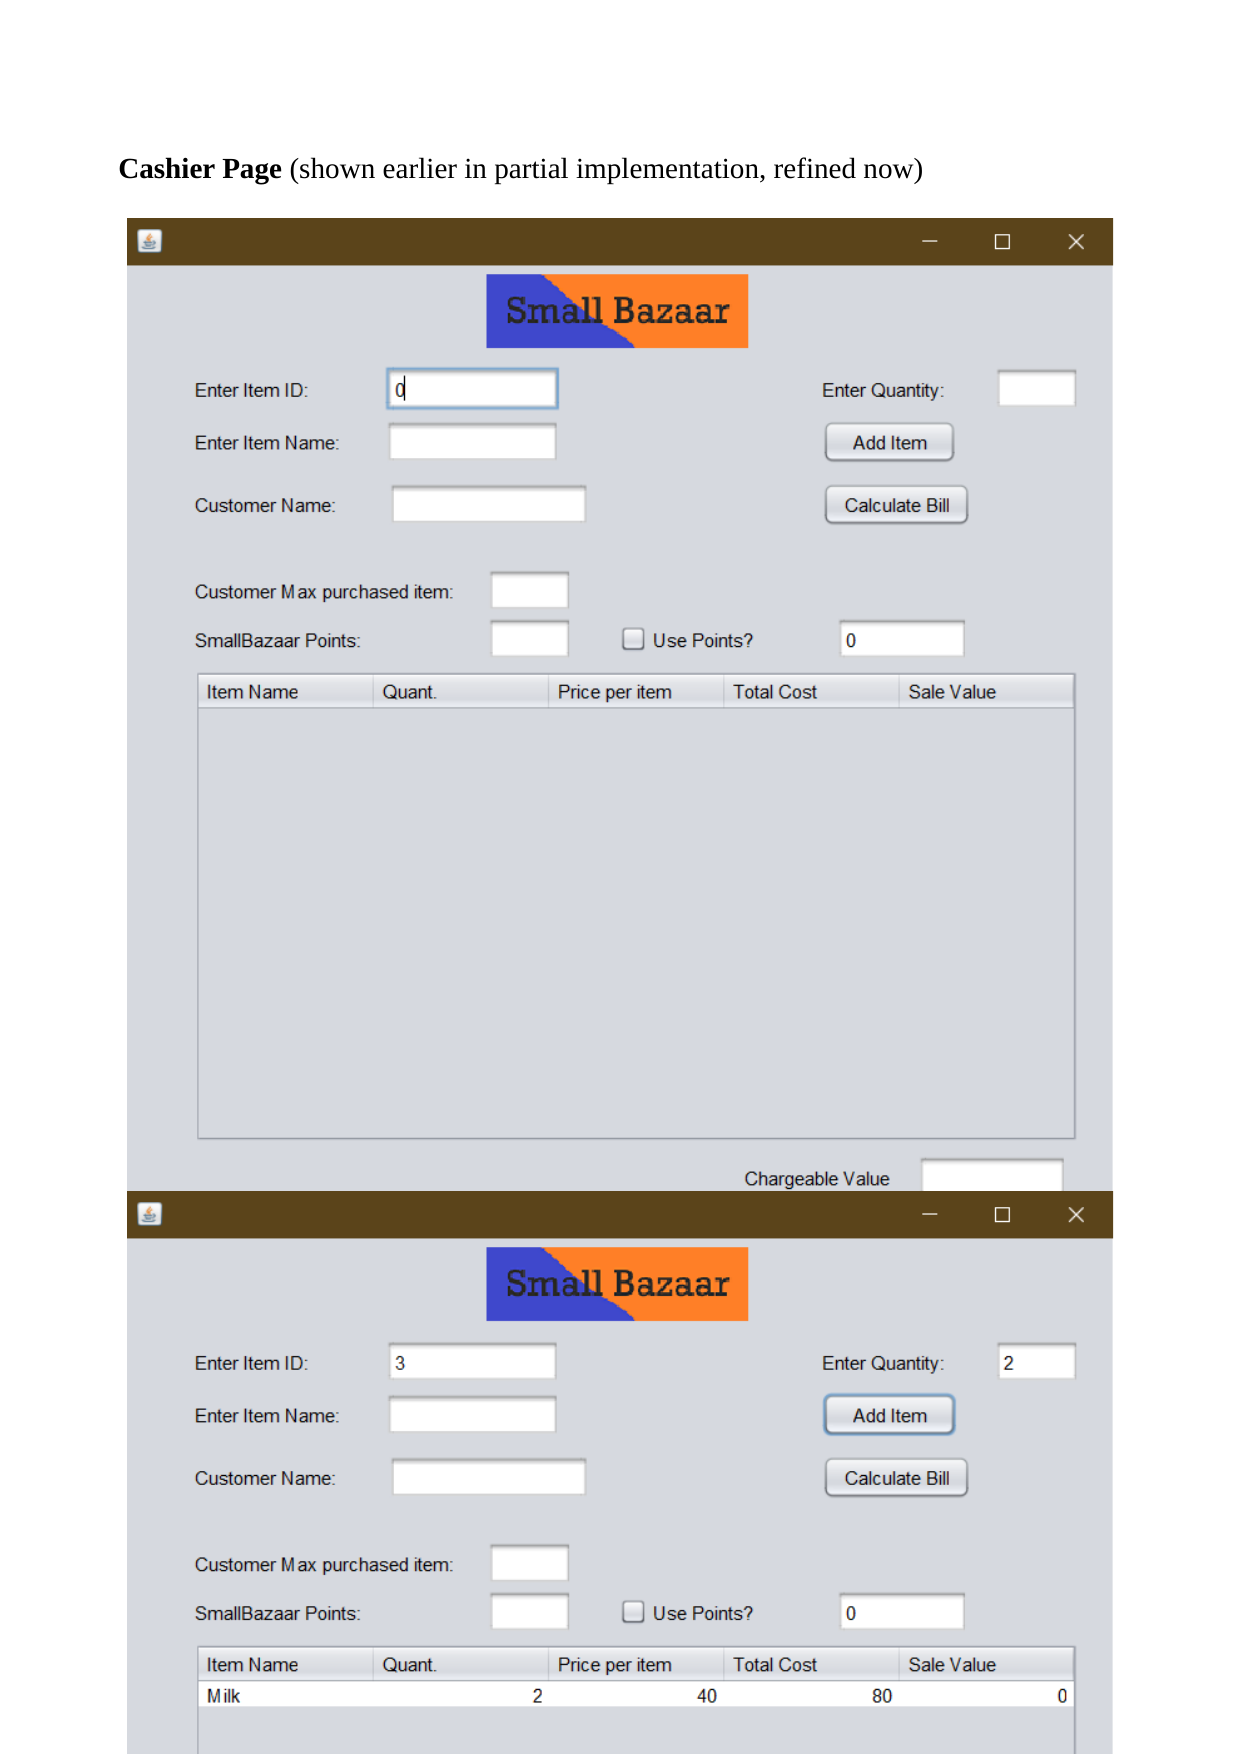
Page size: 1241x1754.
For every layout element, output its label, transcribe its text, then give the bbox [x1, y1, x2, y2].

picture [127, 218, 1114, 1754]
text Cashier Page (shown earlier in partial implementation, refined now) [118, 152, 1122, 185]
